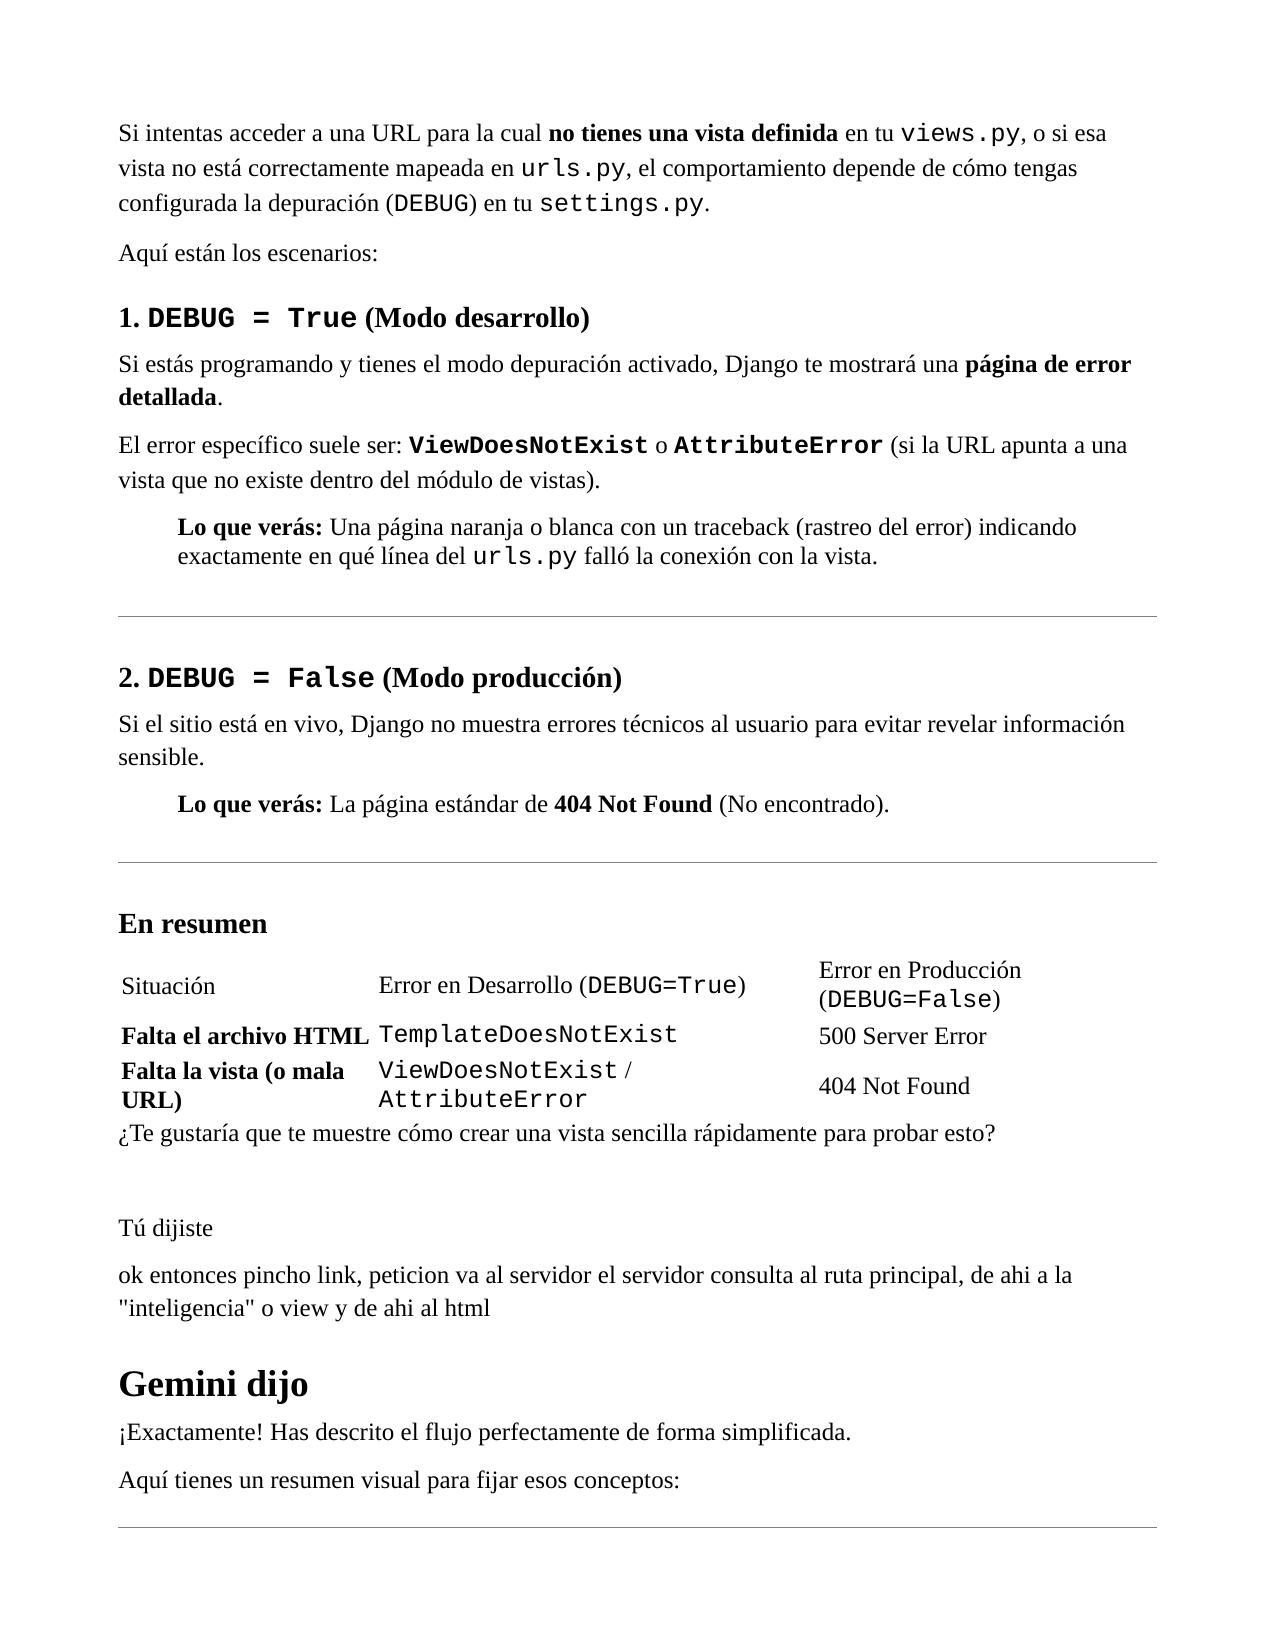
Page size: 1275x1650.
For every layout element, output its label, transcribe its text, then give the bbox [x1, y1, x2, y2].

text Si intentas acceder a una URL para la cual no tienes una vista definida en tu views.py, o si esa vista no está correctamente mapeada en urls.py, el comportamiento depende de cómo tengas configurada la depuración (DEBUG) en tu settings.py. [118, 118, 1157, 219]
table_cell TemplateDoesNotExist [375, 1018, 816, 1053]
table_cell 404 Not Found [816, 1053, 1157, 1118]
text ¡Exactamente! Has descrito el flujo perfectamente de forma simplificada. [118, 1417, 1157, 1446]
table_header Situación [118, 953, 375, 1018]
subtitle 2. DEBUG = False (Modo producción) [118, 660, 1157, 696]
table_cell Falta la vista (o mala URL) [118, 1053, 375, 1118]
table_cell ViewDoesNotExist / AttributeError [375, 1053, 816, 1118]
subtitle En resumen [118, 907, 1157, 940]
subtitle 1. DEBUG = True (Modo desarrollo) [118, 301, 1157, 337]
text ok entonces pincho link, peticion va al servidor el servidor consulta al ruta principal, de ahi a la "inteligencia" o view y de ahi al html [118, 1260, 1157, 1322]
text Tú dijiste [118, 1213, 1157, 1242]
text Lo que verás: La página estándar de 404 Not Found (No encontrado). [177, 789, 1098, 818]
text Si estás programando y tienes el modo depuración activado, Django te mostrará una página de error detallada. [118, 349, 1157, 411]
text Aquí están los escenarios: [118, 238, 1157, 267]
table_header Error en Producción (DEBUG=False) [816, 953, 1157, 1018]
text Lo que verás: Una página naranja o blanca con un traceback (rastreo del error) indicando exactamente en qué línea del urls.py falló la conexión con la vista. [177, 512, 1098, 572]
table_cell Falta el archivo HTML [118, 1018, 375, 1053]
text ¿Te gustaría que te muestre cómo crear una vista sencilla rápidamente para probar esto? [118, 1118, 1157, 1146]
table_cell 500 Server Error [816, 1018, 1157, 1053]
text Si el sitio está en vivo, Django no muestra errores técnicos al usuario para evitar revelar información sensible. [118, 709, 1157, 771]
subtitle Gemini dijo [118, 1362, 1157, 1405]
text Aquí tienes un resumen visual para fijar esos conceptos: [118, 1465, 1157, 1494]
text El error específico suele ser: ViewDoesNotExist o AttributeError (si la URL apunta a una vista que no existe dentro del módulo de vistas). [118, 430, 1157, 493]
table_header Error en Desarrollo (DEBUG=True) [375, 953, 816, 1018]
